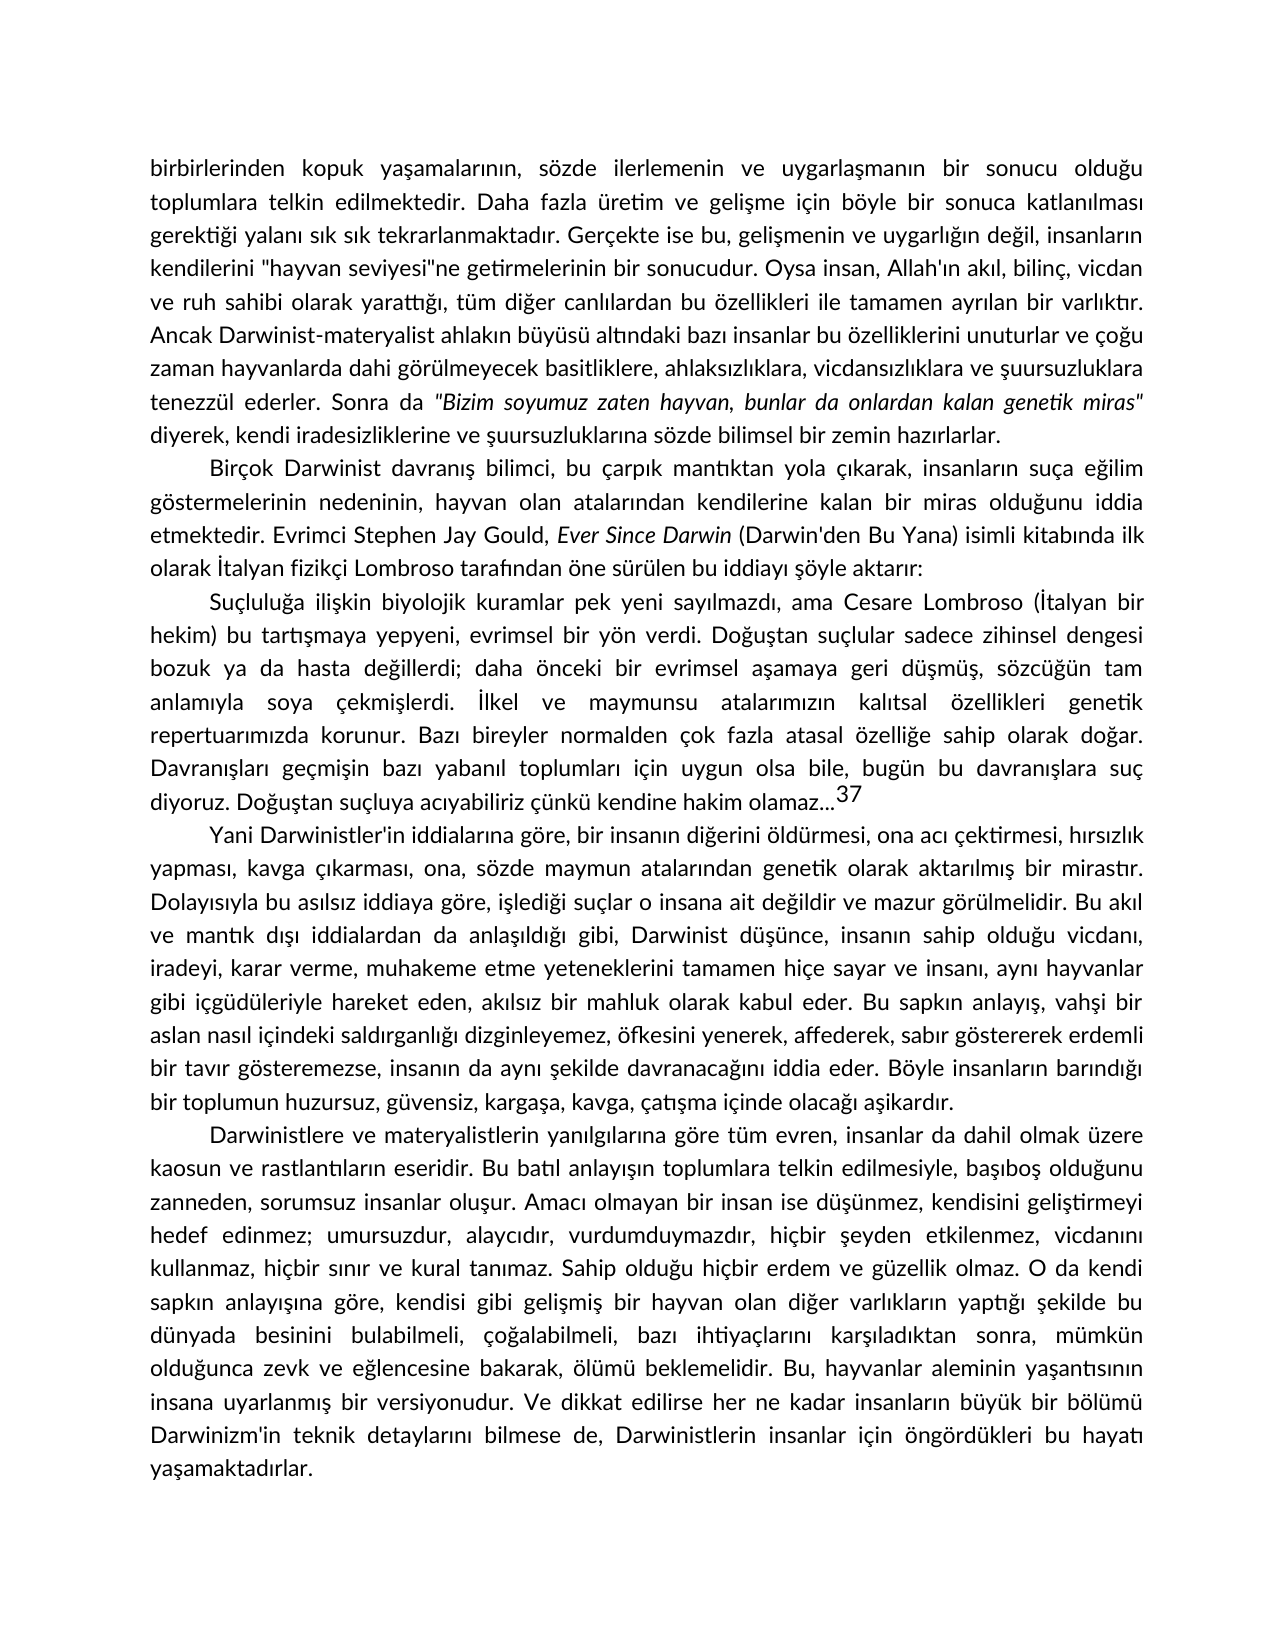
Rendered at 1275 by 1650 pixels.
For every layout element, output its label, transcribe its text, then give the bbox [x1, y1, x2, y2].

text Birçok Darwinist davranış bilimci, bu çarpık mantıktan yola çıkarak, insanların suça eğilim göstermelerinin nedeninin, hayvan olan atalarından kendilerine kalan bir miras olduğunu iddia etmektedir. Evrimci Stephen Jay Gould, Ever Since Darwin (Darwin'den Bu Yana) isimli kitabında ilk olarak İtalyan fizikçi Lombroso tarafından öne sürülen bu iddiayı şöyle aktarır: [150, 450, 1145, 583]
text Darwinistlere ve materyalistlerin yanılgılarına göre tüm evren, insanlar da dahil olmak üzere kaosun ve rastlantıların eseridir. Bu batıl anlayışın toplumlara telkin edilmesiyle, başıboş olduğunu zanneden, sorumsuz insanlar oluşur. Amacı olmayan bir insan ise düşünmez, kendisini geliştirmeyi hedef edinmez; umursuzdur, alaycıdır, vurdumduymazdır, hiçbir şeyden etkilenmez, vicdanını kullanmaz, hiçbir sınır ve kural tanımaz. Sahip olduğu hiçbir erdem ve güzellik olmaz. O da kendi sapkın anlayışına göre, kendisi gibi gelişmiş bir hayvan olan diğer varlıkların yaptığı şekilde bu dünyada besinini bulabilmeli, çoğalabilmeli, bazı ihtiyaçlarını karşıladıktan sonra, mümkün olduğunca zevk ve eğlencesine bakarak, ölümü beklemelidir. Bu, hayvanlar aleminin yaşantısının insana uyarlanmış bir versiyonudur. Ve dikkat edilirse her ne kadar insanların büyük bir bölümü Darwinizm'in teknik detaylarını bilmese de, Darwinistlerin insanlar için öngördükleri bu hayatı yaşamaktadırlar. [150, 1117, 1145, 1483]
text birbirlerinden kopuk yaşamalarının, sözde ilerlemenin ve uygarlaşmanın bir sonucu olduğu toplumlara telkin edilmektedir. Daha fazla üretim ve gelişme için böyle bir sonuca katlanılması gerektiği yalanı sık sık tekrarlanmaktadır. Gerçekte ise bu, gelişmenin ve uygarlığın değil, insanların kendilerini "hayvan seviyesi"ne getirmelerinin bir sonucudur. Oysa insan, Allah'ın akıl, bilinç, vicdan ve ruh sahibi olarak yarattığı, tüm diğer canlılardan bu özellikleri ile tamamen ayrılan bir varlıktır. Ancak Darwinist-materyalist ahlakın büyüsü altındaki bazı insanlar bu özelliklerini unuturlar ve çoğu zaman hayvanlarda dahi görülmeyecek basitliklere, ahlaksızlıklara, vicdansızlıklara ve şuursuzluklara tenezzül ederler. Sonra da "Bizim soyumuz zaten hayvan, bunlar da onlardan kalan genetik miras" diyerek, kendi iradesizliklerine ve şuursuzluklarına sözde bilimsel bir zemin hazırlarlar. [150, 150, 1145, 450]
text Yani Darwinistler'in iddialarına göre, bir insanın diğerini öldürmesi, ona acı çektirmesi, hırsızlık yapması, kavga çıkarması, ona, sözde maymun atalarından genetik olarak aktarılmış bir mirastır. Dolayısıyla bu asılsız iddiaya göre, işlediği suçlar o insana ait değildir ve mazur görülmelidir. Bu akıl ve mantık dışı iddialardan da anlaşıldığı gibi, Darwinist düşünce, insanın sahip olduğu vicdanı, iradeyi, karar verme, muhakeme etme yeteneklerini tamamen hiçe sayar ve insanı, aynı hayvanlar gibi içgüdüleriyle hareket eden, akılsız bir mahluk olarak kabul eder. Bu sapkın anlayış, vahşi bir aslan nasıl içindeki saldırganlığı dizginleyemez, öfkesini yenerek, affederek, sabır göstererek erdemli bir tavır gösteremezse, insanın da aynı şekilde davranacağını iddia eder. Böyle insanların barındığı bir toplumun huzursuz, güvensiz, kargaşa, kavga, çatışma içinde olacağı aşikardır. [150, 817, 1145, 1117]
text Suçluluğa ilişkin biyolojik kuramlar pek yeni sayılmazdı, ama Cesare Lombroso (İtalyan bir hekim) bu tartışmaya yepyeni, evrimsel bir yön verdi. Doğuştan suçlular sadece zihinsel dengesi bozuk ya da hasta değillerdi; daha önceki bir evrimsel aşamaya geri düşmüş, sözcüğün tam anlamıyla soya çekmişlerdi. İlkel ve maymunsu atalarımızın kalıtsal özellikleri genetik repertuarımızda korunur. Bazı bireyler normalden çok fazla atasal özelliğe sahip olarak doğar. Davranışları geçmişin bazı yabanıl toplumları için uygun olsa bile, bugün bu davranışlara suç diyoruz. Doğuştan suçluya acıyabiliriz çünkü kendine hakim olamaz...37 [150, 583, 1145, 817]
